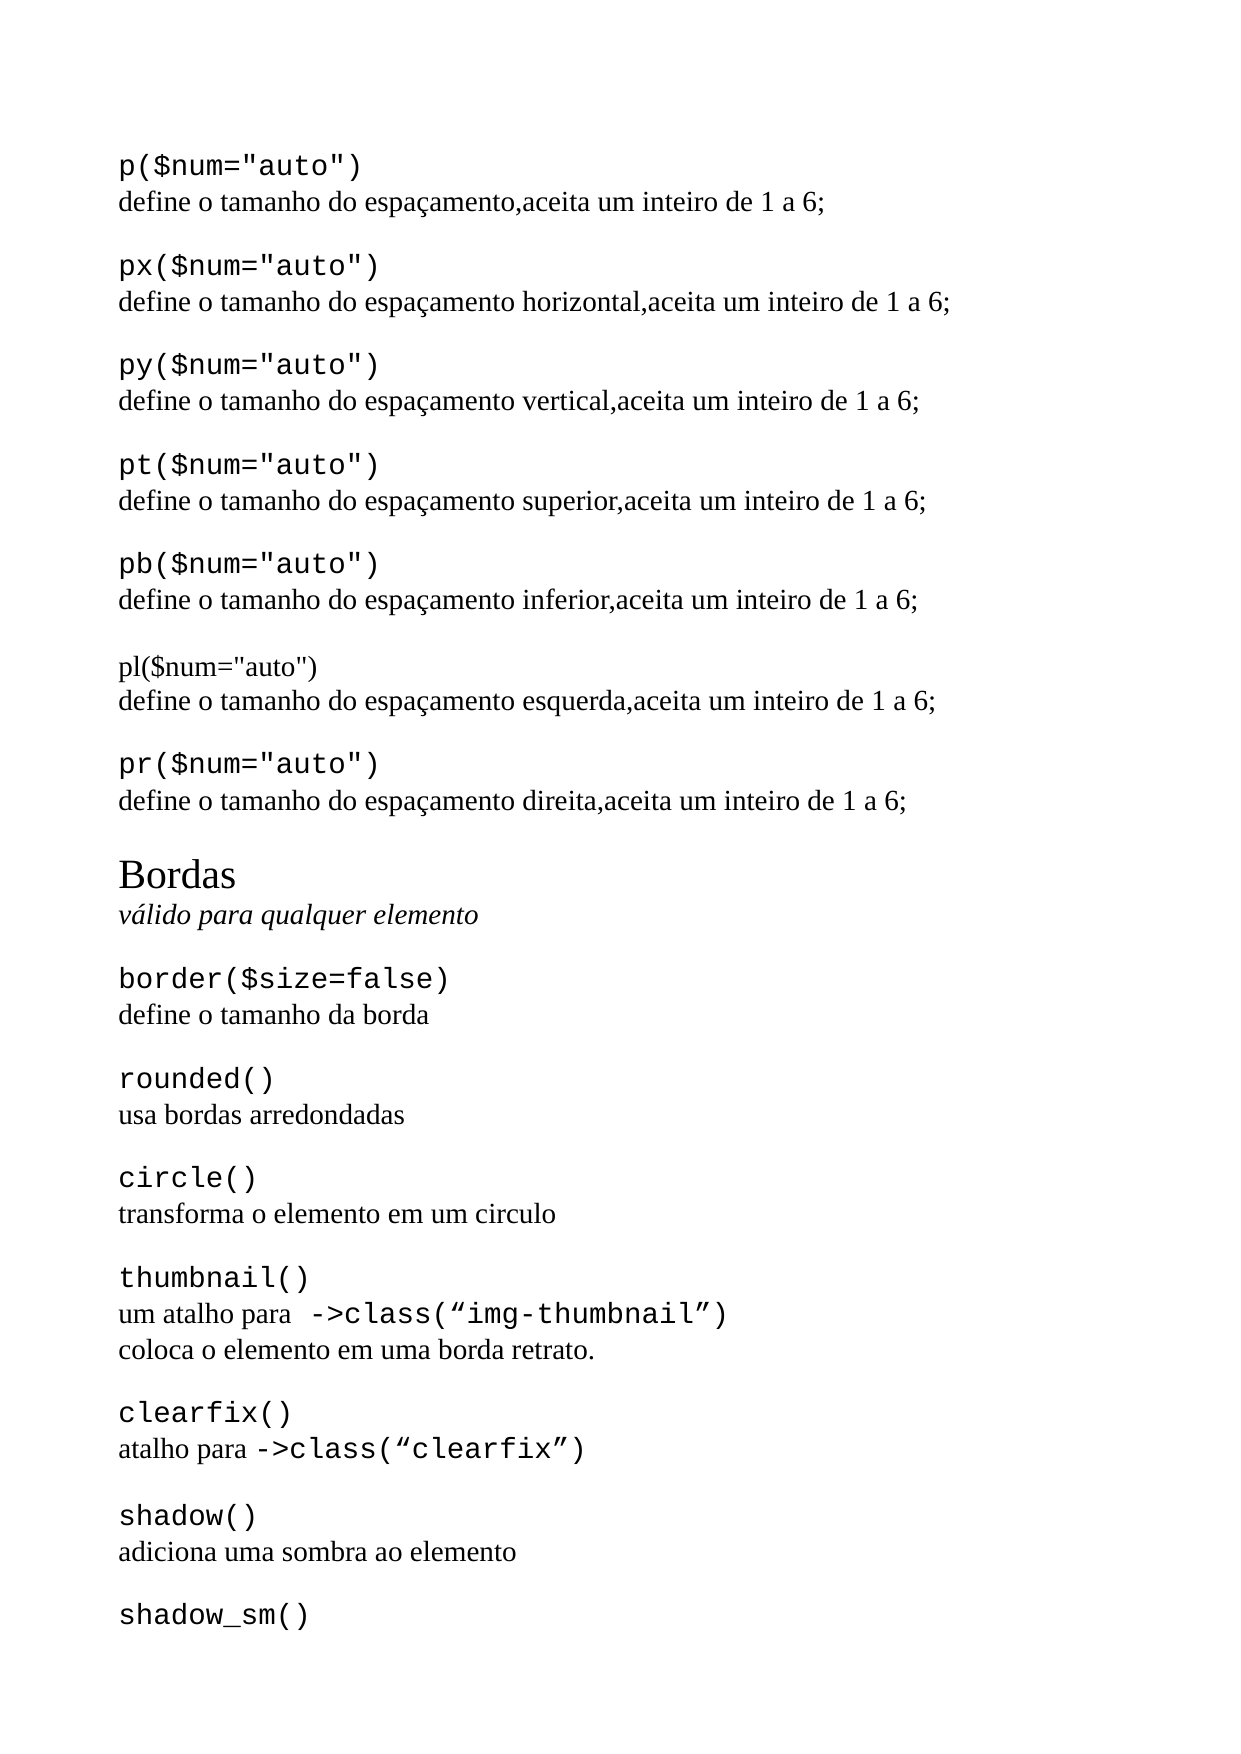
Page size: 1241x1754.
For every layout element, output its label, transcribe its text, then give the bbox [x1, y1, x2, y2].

text define o tamanho do espaçamento superior,aceita um inteiro de 1 a 6; [118, 483, 1122, 516]
text válido para qualquer elemento [118, 897, 1122, 931]
text atalho para ->class(“clearfix”) [118, 1432, 1122, 1468]
text define o tamanho do espaçamento vertical,aceita um inteiro de 1 a 6; [118, 383, 1122, 417]
text shadow_sm() [118, 1600, 1122, 1633]
text thumbnail() [118, 1263, 1122, 1296]
text define o tamanho do espaçamento horizontal,aceita um inteiro de 1 a 6; [118, 284, 1122, 317]
text usa bordas arredondadas [118, 1097, 1122, 1130]
text pb($num="auto") [118, 549, 1122, 582]
text define o tamanho da borda [118, 997, 1122, 1031]
text pl($num="auto") [118, 649, 1122, 683]
text coloca o elemento em uma borda retrato. [118, 1332, 1122, 1366]
text define o tamanho do espaçamento esquerda,aceita um inteiro de 1 a 6; [118, 683, 1122, 717]
text border($size=false) [118, 964, 1122, 997]
text adiciona uma sombra ao elemento [118, 1534, 1122, 1567]
text define o tamanho do espaçamento direita,aceita um inteiro de 1 a 6; [118, 783, 1122, 816]
text Bordas [118, 849, 1122, 897]
text pr($num="auto") [118, 750, 1122, 783]
text transforma o elemento em um circulo [118, 1196, 1122, 1230]
text define o tamanho do espaçamento inferior,aceita um inteiro de 1 a 6; [118, 582, 1122, 616]
text py($num="auto") [118, 350, 1122, 383]
text pt($num="auto") [118, 450, 1122, 483]
text circle() [118, 1163, 1122, 1196]
text p($num="auto") [118, 151, 1122, 184]
text define o tamanho do espaçamento,aceita um inteiro de 1 a 6; [118, 184, 1122, 218]
text rounded() [118, 1064, 1122, 1097]
text clearfix() [118, 1399, 1122, 1432]
text shadow() [118, 1501, 1122, 1534]
text px($num="auto") [118, 251, 1122, 284]
text um atalho para ->class(“img-thumbnail”) [118, 1296, 1122, 1332]
